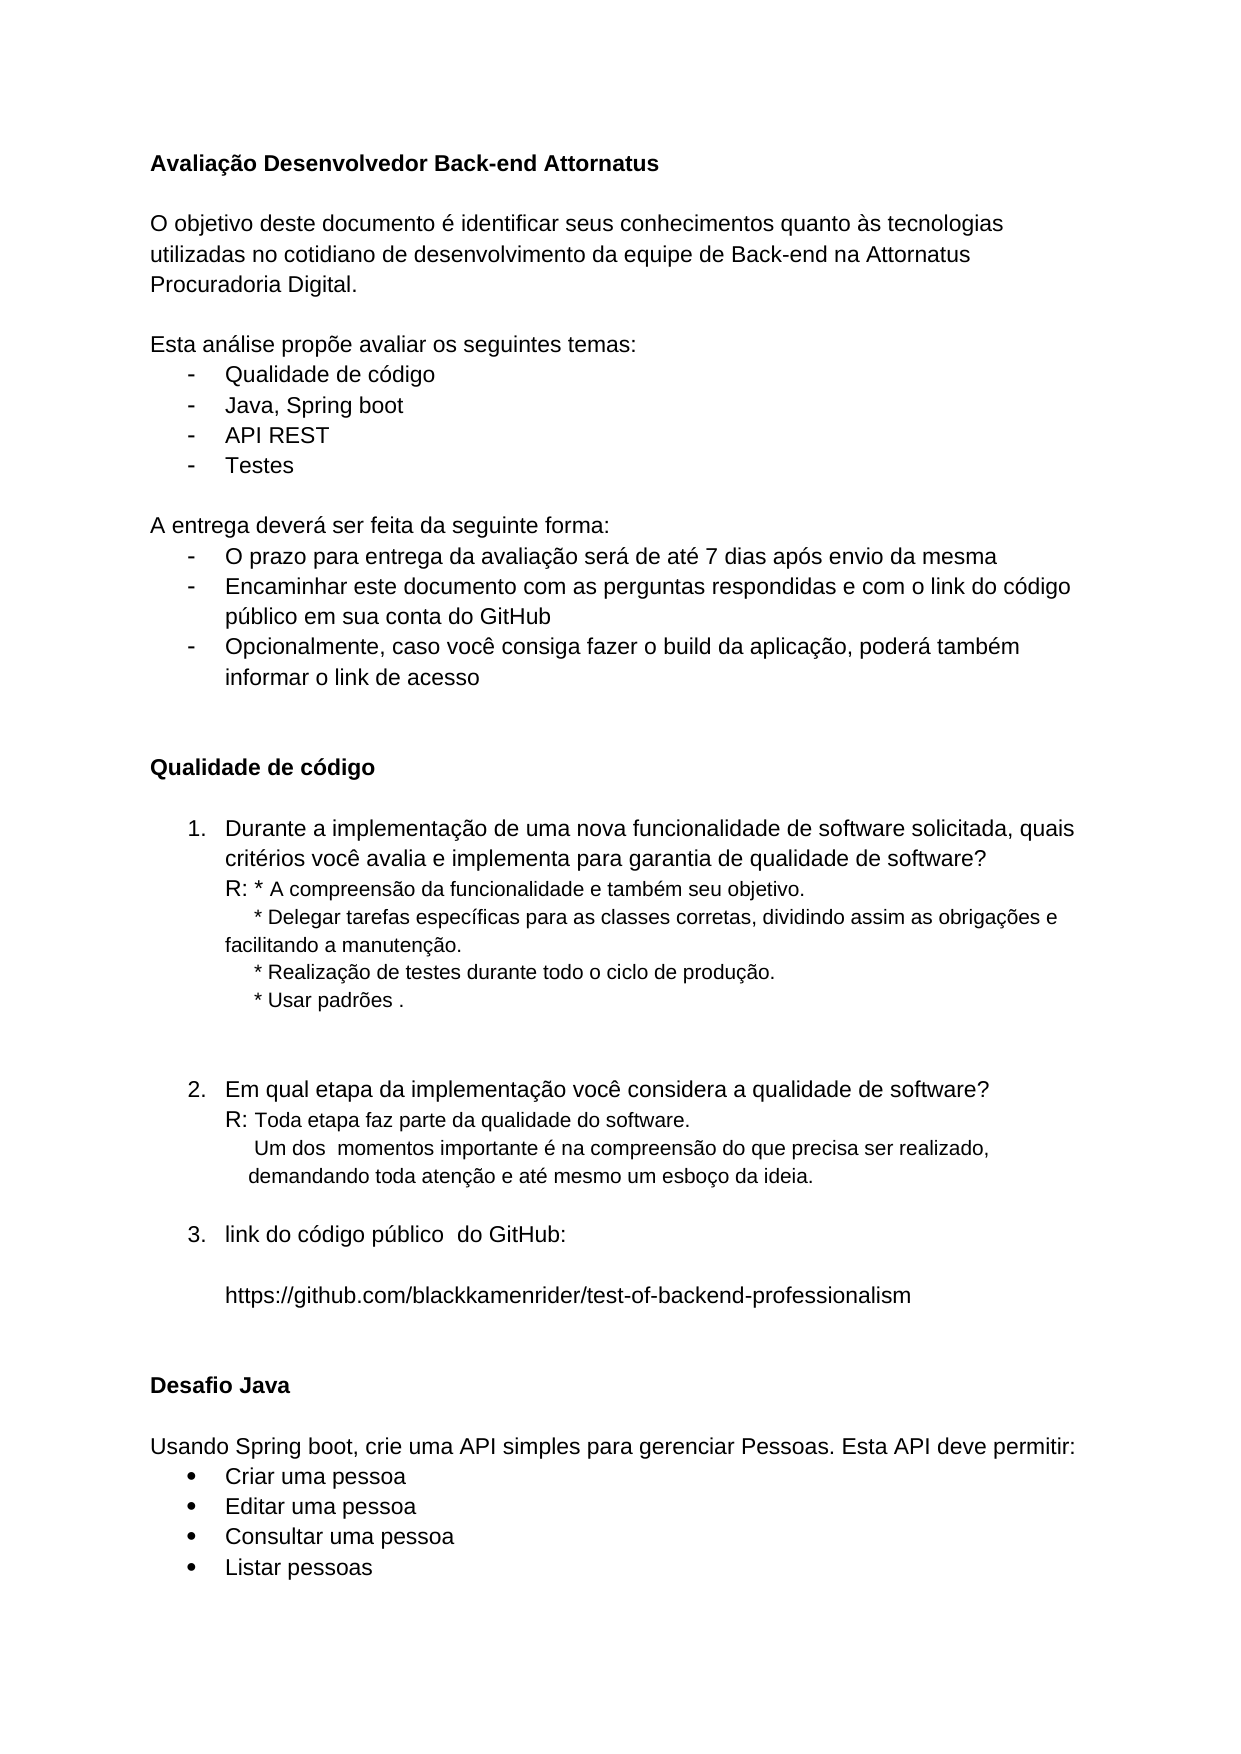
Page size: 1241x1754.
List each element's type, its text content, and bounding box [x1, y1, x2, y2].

text O objetivo deste documento é identificar seus conhecimentos quanto às tecnologias utilizadas no cotidiano de desenvolvimento da equipe de Back-end na Attornatus Procuradoria Digital. [150, 210, 1090, 297]
list link do código público do GitHub: [187, 1221, 1090, 1248]
text A entrega deverá ser feita da seguinte forma: [150, 512, 1090, 539]
list Em qual etapa da implementação você considera a qualidade de software? [187, 1076, 1090, 1102]
list Java, Spring boot [187, 392, 1090, 418]
list O prazo para entrega da avaliação será de até 7 dias após envio da mesma [187, 543, 1090, 569]
list https://github.com/blackkamenrider/test-of-backend-professionalism [187, 1282, 1090, 1308]
text Desafio Java [150, 1372, 1090, 1399]
list Criar uma pessoa [187, 1463, 1090, 1489]
list Listar pessoas [187, 1553, 1090, 1580]
list * Realização de testes durante todo o ciclo de produção. [187, 960, 1090, 984]
list Editar uma pessoa [187, 1493, 1090, 1519]
text Usando Spring boot, crie uma API simples para gerenciar Pessoas. Esta API deve permitir: [150, 1433, 1090, 1459]
list Um dos momentos importante é na compreensão do que precisa ser realizado, [187, 1136, 1090, 1160]
text Esta análise propõe avaliar os seguintes temas: [150, 331, 1090, 358]
text Avaliação Desenvolvedor Back-end Attornatus [150, 150, 1090, 176]
text Qualidade de código [150, 754, 1090, 781]
list * Delegar tarefas específicas para as classes corretas, dividindo assim as obrigações e facilitando a manutenção. [187, 905, 1090, 957]
list R: * A compreensão da funcionalidade e também seu objetivo. [187, 875, 1090, 901]
list Qualidade de código [187, 361, 1090, 388]
list Consultar uma pessoa [187, 1523, 1090, 1550]
list Encaminhar este documento com as perguntas respondidas e com o link do código público em sua conta do GitHub [187, 573, 1090, 629]
list * Usar padrões . [187, 988, 1090, 1012]
list R: Toda etapa faz parte da qualidade do software. [187, 1106, 1090, 1132]
list Durante a implementação de uma nova funcionalidade de software solicitada, quais critérios você avalia e implementa para garantia de qualidade de software? [187, 814, 1090, 871]
list demandando toda atenção e até mesmo um esboço da ideia. [187, 1163, 1090, 1187]
list API REST [187, 422, 1090, 448]
list Opcionalmente, caso você consiga fazer o build da aplicação, poderá também informar o link de acesso [187, 633, 1090, 690]
list Testes [187, 452, 1090, 478]
